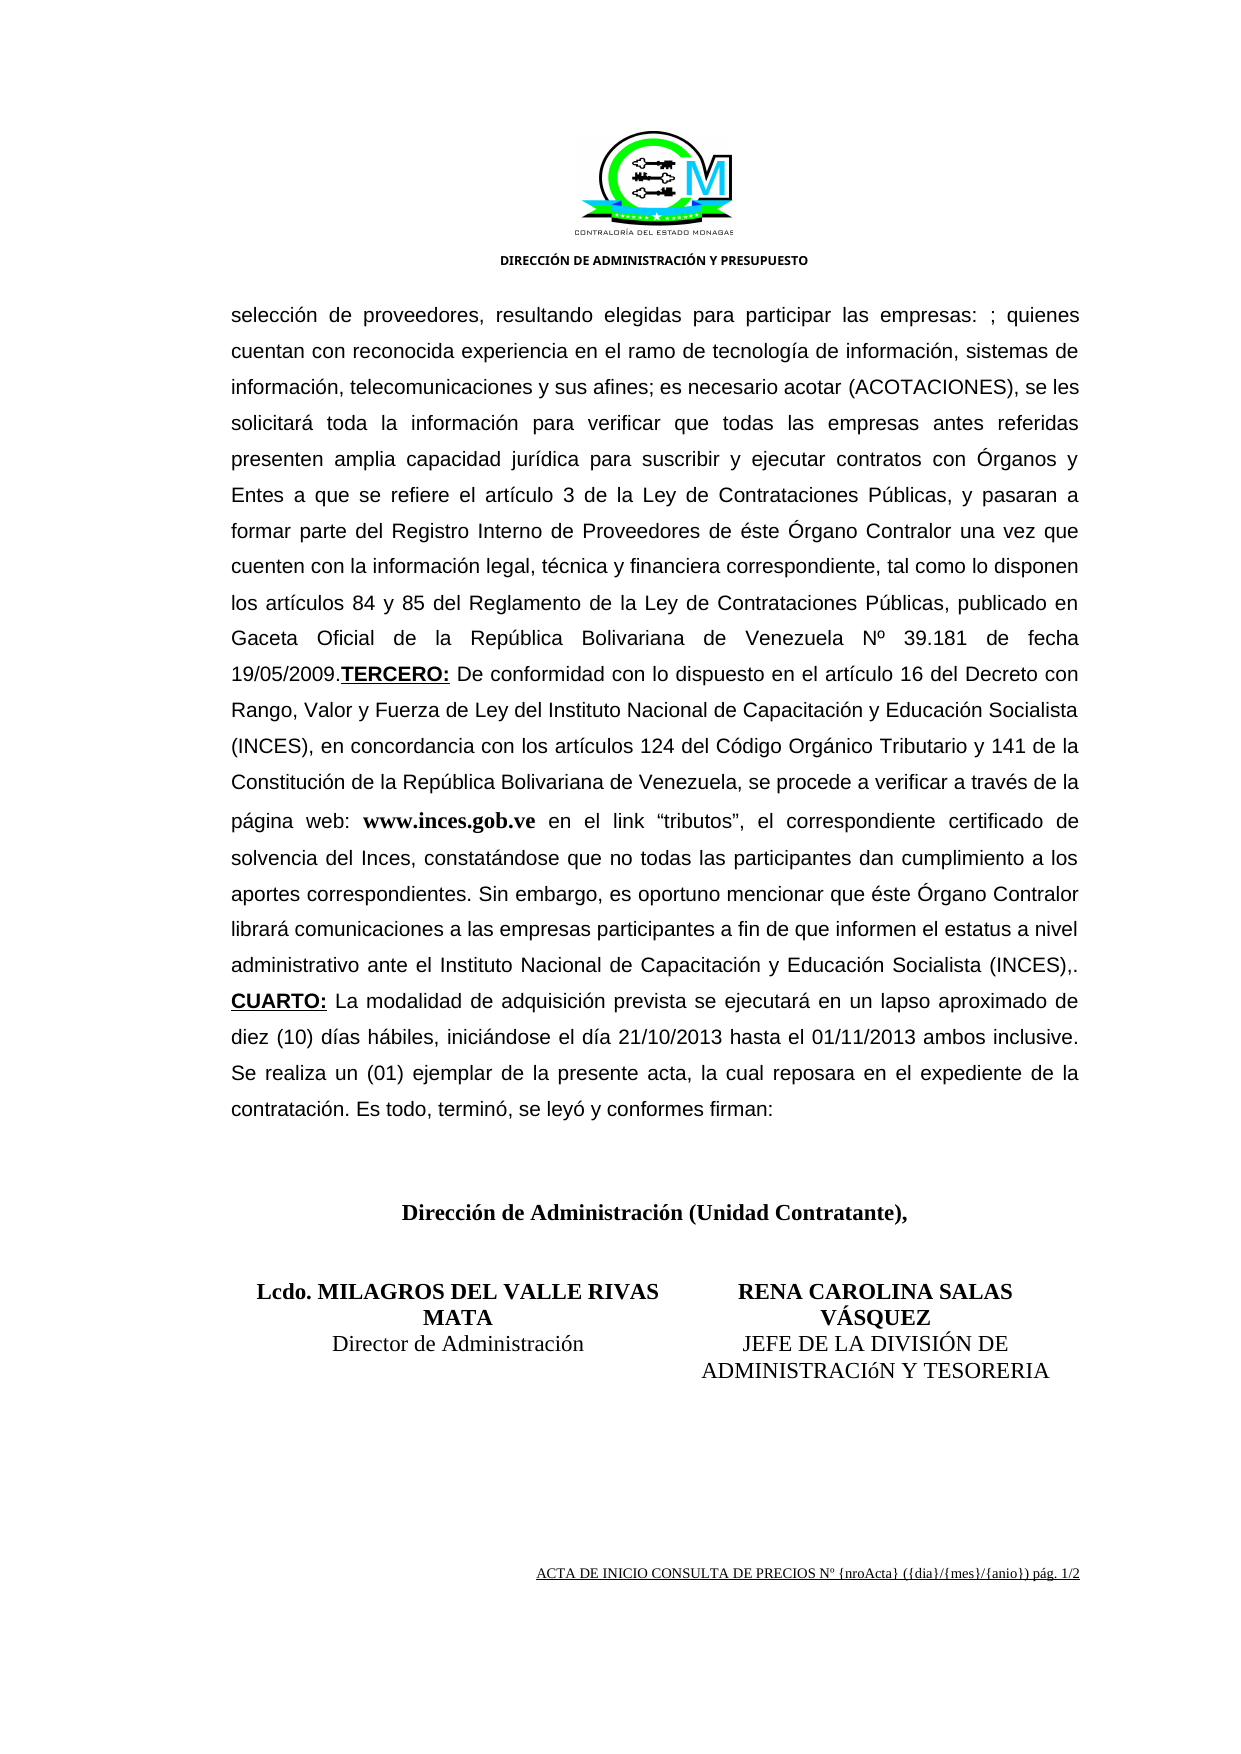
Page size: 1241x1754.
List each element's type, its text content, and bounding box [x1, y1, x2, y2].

picture [574, 131, 733, 235]
table_cell Lcdo. MILAGROS DEL VALLE RIVAS MATA Director de Administración [237, 1225, 679, 1383]
text selección de proveedores, resultando elegidas para participar las empresas: ; quienes cuentan con reconocida experiencia en el ramo de tecnología de información, sistemas de información, telecomunicaciones y sus afines; es necesario acotar (ACOTACIONES), se les solicitará toda la información para verificar que todas las empresas antes referidas presenten amplia capacidad jurídica para suscribir y ejecutar contratos con Órganos y Entes a que se refiere el artículo 3 de la Ley de Contrataciones Públicas, y pasaran a formar parte del Registro Interno de Proveedores de éste Órgano Contralor una vez que cuenten con la información legal, técnica y financiera correspondiente, tal como lo disponen los artículos 84 y 85 del Reglamento de la Ley de Contrataciones Públicas, publicado en Gaceta Oficial de la República Bolivariana de Venezuela Nº 39.181 de fecha 19/05/2009.TERCERO: De conformidad con lo dispuesto en el artículo 16 del Decreto con Rango, Valor y Fuerza de Ley del Instituto Nacional de Capacitación y Educación Socialista (INCES), en concordancia con los artículos 124 del Código Orgánico Tributario y 141 de la Constitución de la República Bolivariana de Venezuela, se procede a verificar a través de la página web: www.inces.gob.ve en el link “tributos”, el correspondiente certificado de solvencia del Inces, constatándose que no todas las participantes dan cumplimiento a los aportes correspondientes. Sin embargo, es oportuno mencionar que éste Órgano Contralor librará comunicaciones a las empresas participantes a fin de que informen el estatus a nivel administrativo ante el Instituto Nacional de Capacitación y Educación Socialista (INCES),. CUARTO: La modalidad de adquisición prevista se ejecutará en un lapso aproximado de diez (10) días hábiles, iniciándose el día 21/10/2013 hasta el 01/11/2013 ambos inclusive. Se realiza un (01) ejemplar de la presente acta, la cual reposara en el expediente de la contratación. Es todo, terminó, se leyó y conformes firman: [231, 303, 1080, 1121]
table_cell RENA CAROLINA SALAS VÁSQUEZ JEFE DE LA DIVISIÓN DE ADMINISTRACIóN Y TESORERIA [679, 1225, 1072, 1383]
table_header Dirección de Administración (Unidad Contratante), [237, 1199, 1072, 1225]
